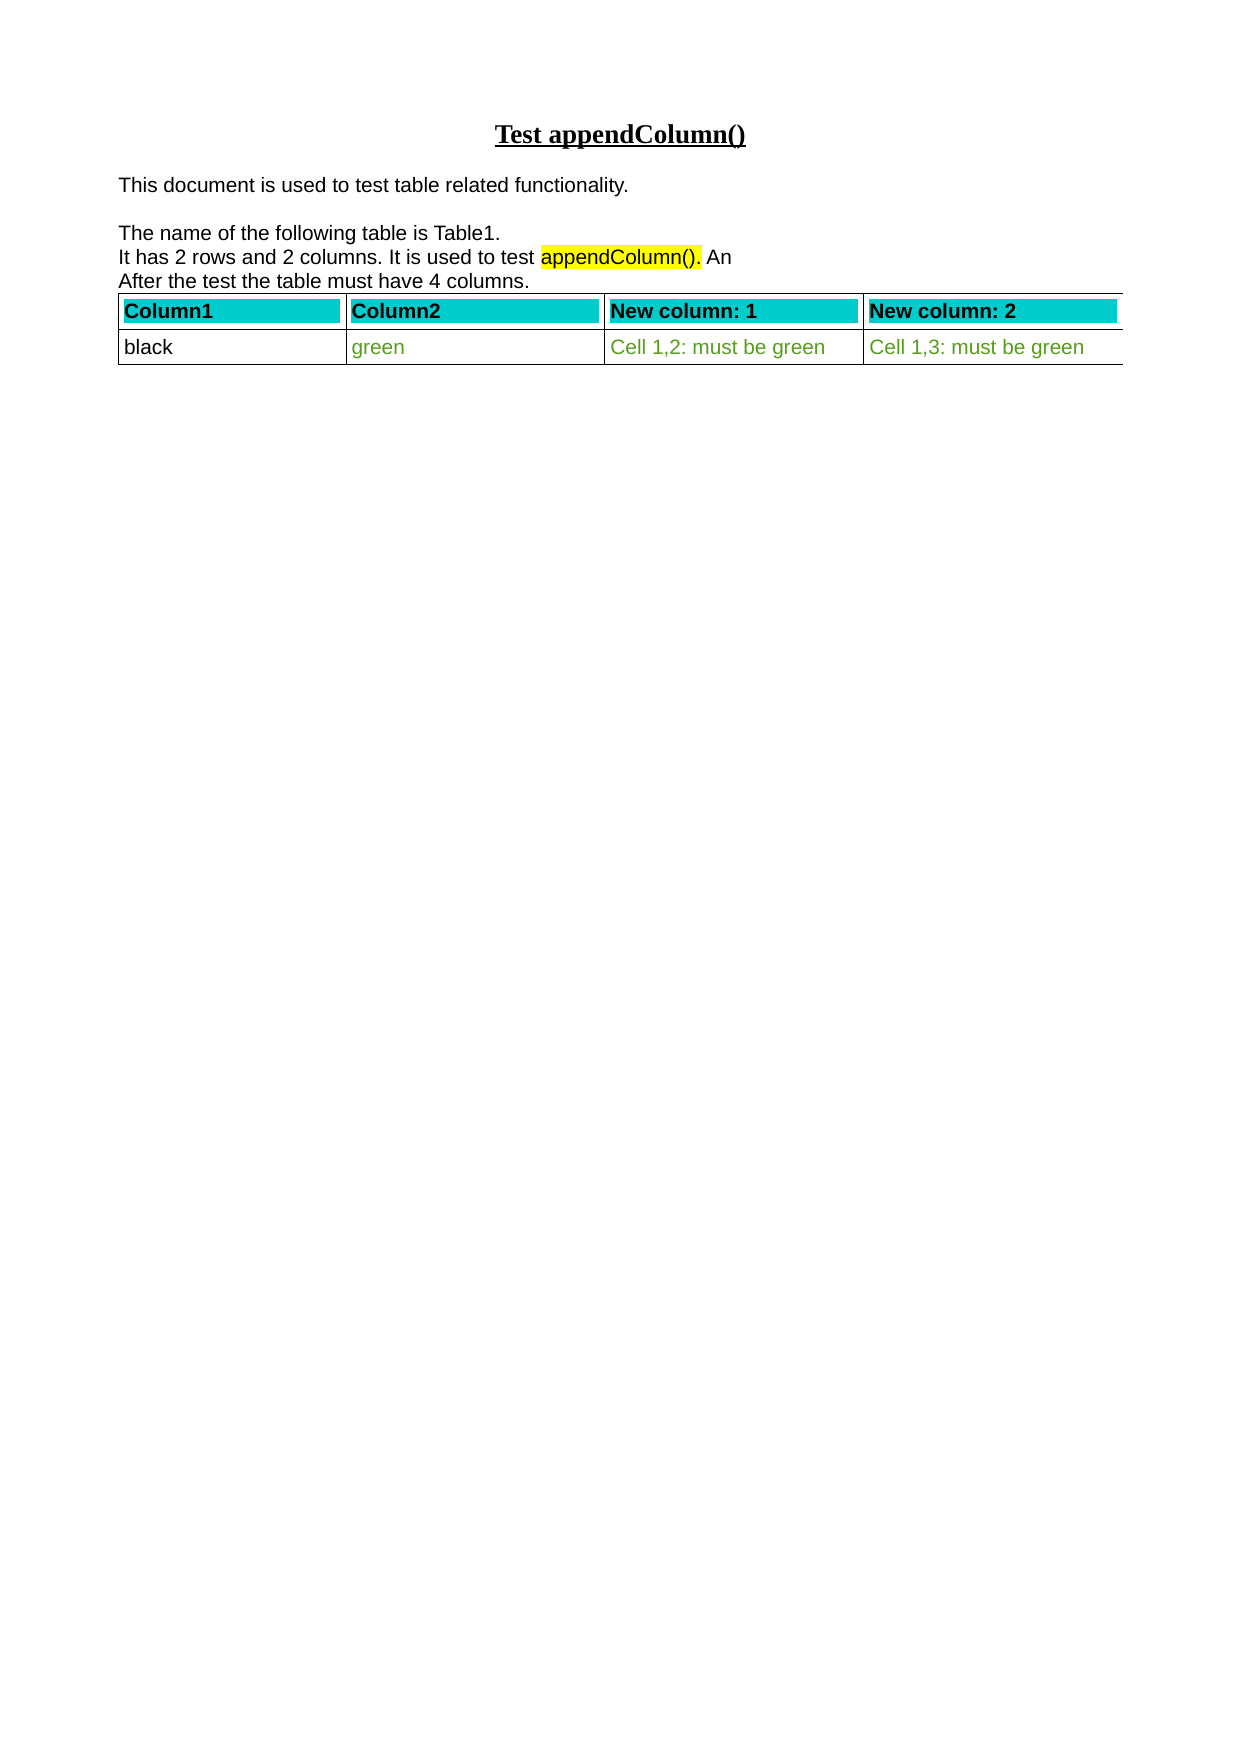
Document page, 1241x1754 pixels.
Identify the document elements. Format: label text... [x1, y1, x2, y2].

table_cell green [347, 330, 604, 364]
table_cell black [119, 330, 346, 364]
text It has 2 rows and 2 columns. It is used to test appendColumn(). An [118, 245, 1122, 269]
table_header Column2 [347, 294, 604, 329]
table_cell Cell 1,2: must be green [605, 330, 863, 364]
table_header New column: 1 [605, 294, 863, 329]
table_cell Cell 1,3: must be green [864, 330, 1122, 364]
table_header Column1 [119, 294, 346, 329]
text Test appendColumn() [118, 118, 1122, 149]
text The name of the following table is Table1. [118, 221, 1122, 245]
text After the test the table must have 4 columns. [118, 269, 1122, 293]
table_header New column: 2 [864, 294, 1122, 329]
text This document is used to test table related functionality. [118, 173, 1122, 197]
